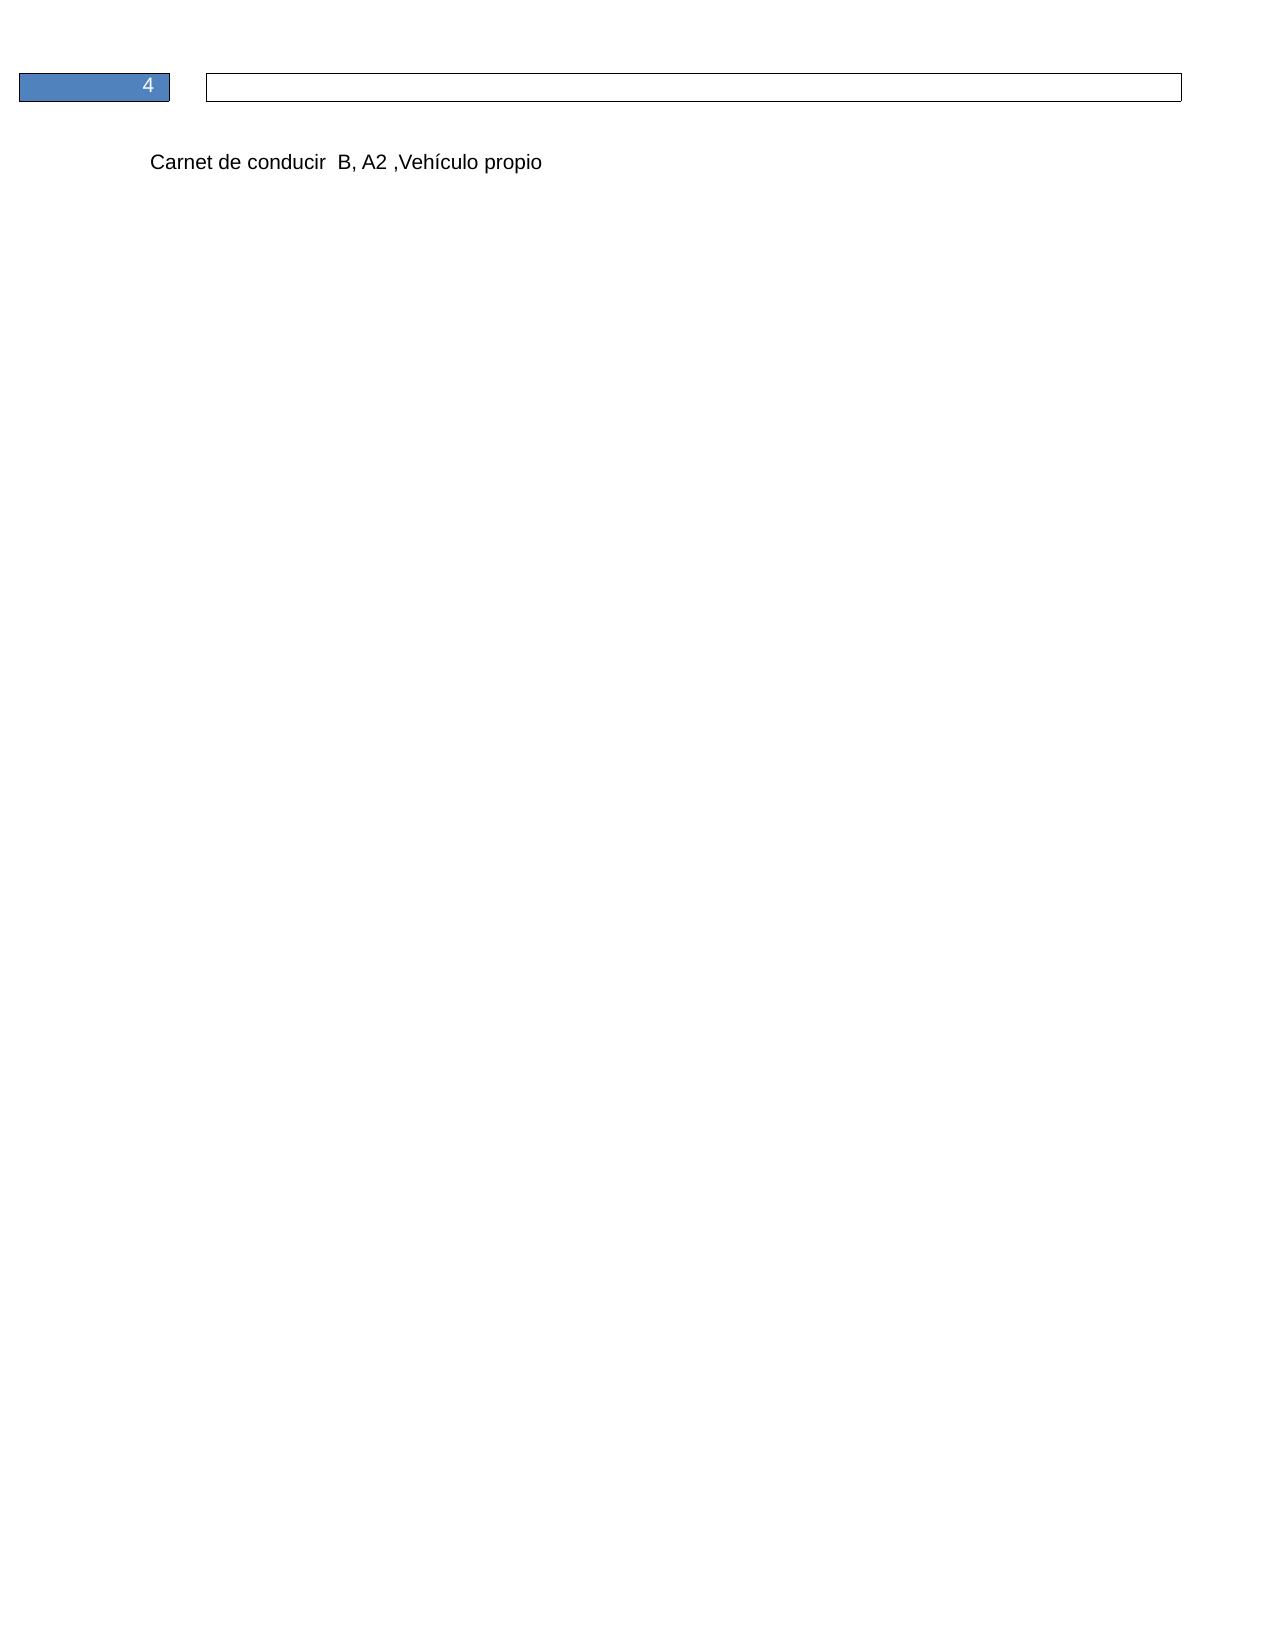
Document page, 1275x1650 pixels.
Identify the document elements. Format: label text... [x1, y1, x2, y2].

text Carnet de conducir B, A2 ,Vehículo propio [150, 150, 1125, 174]
